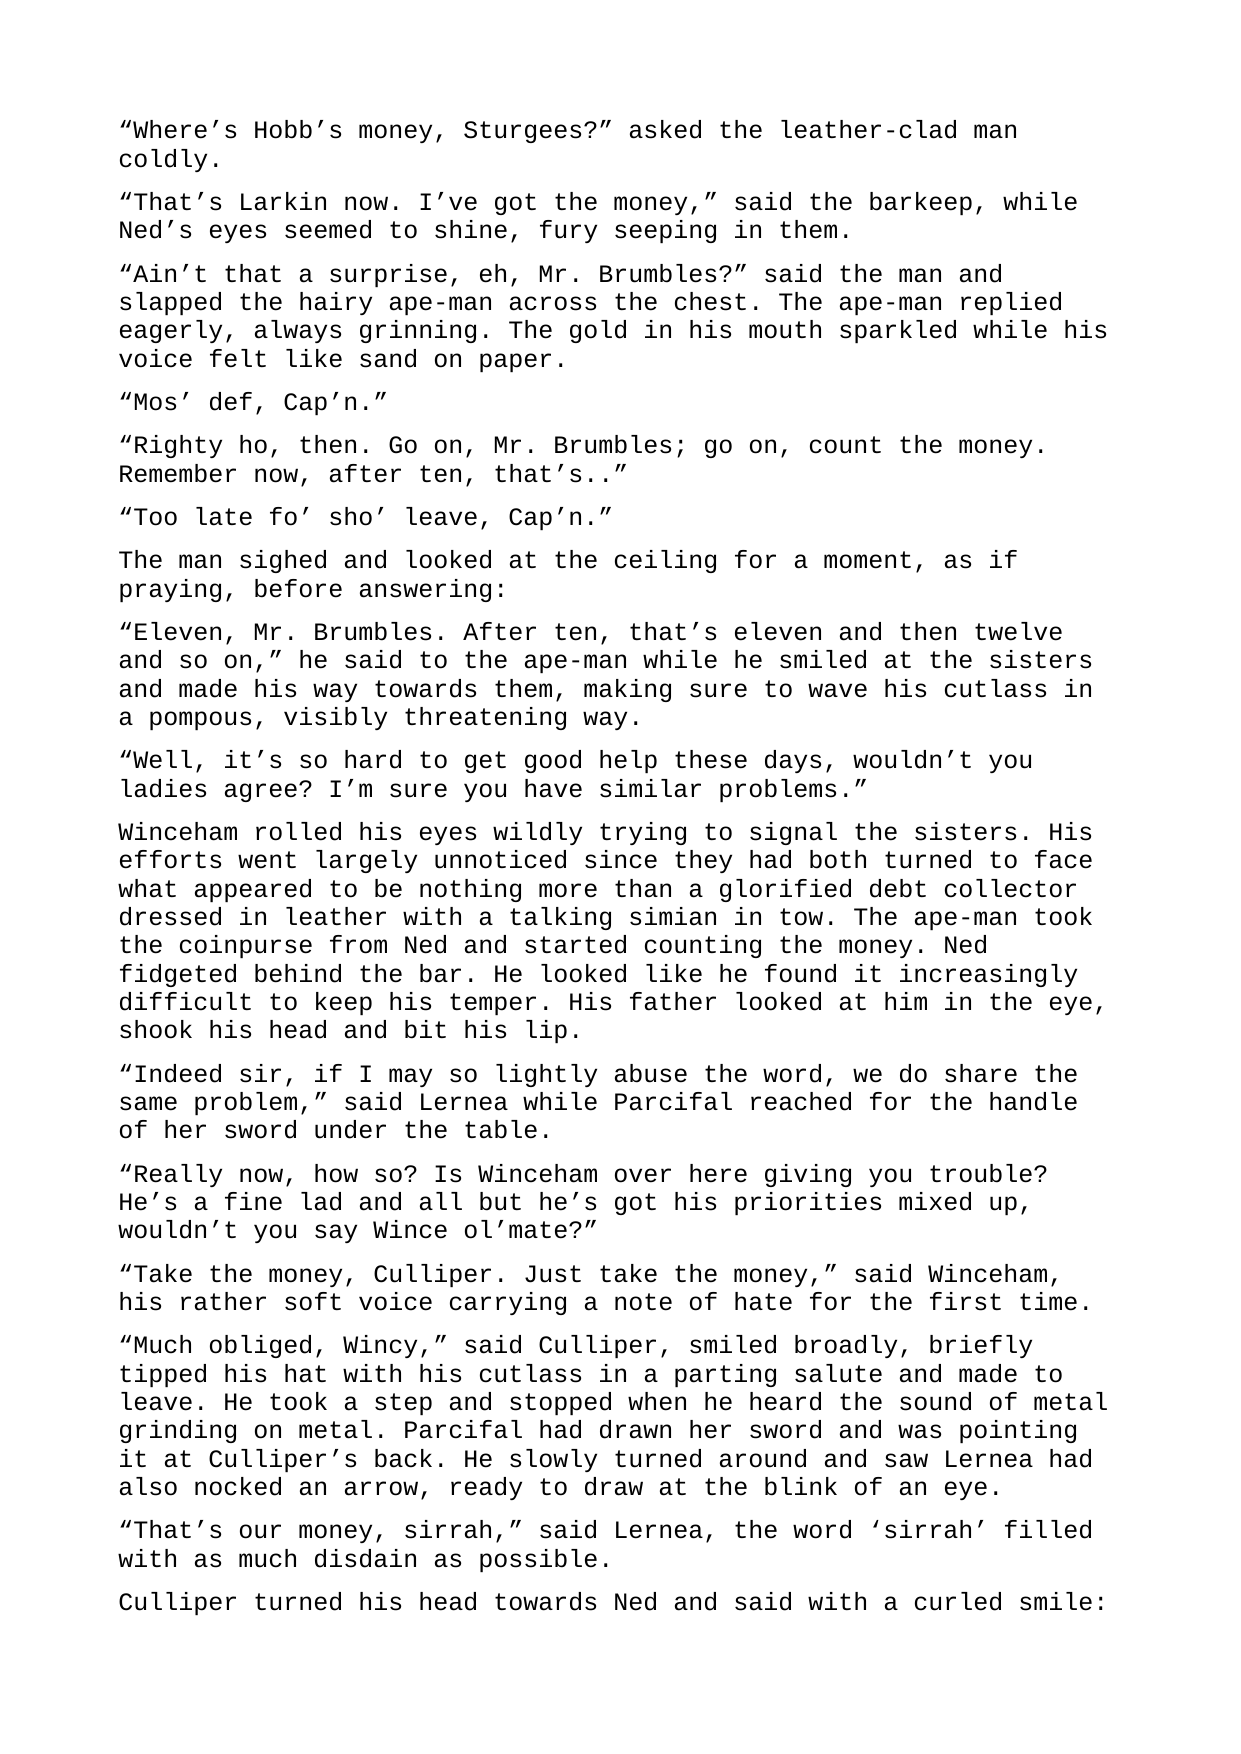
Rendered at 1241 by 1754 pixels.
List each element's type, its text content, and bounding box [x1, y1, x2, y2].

text “That’s our money, sirrah,” said Lernea, the word ‘sirrah’ filled with as much disdain as possible. [118, 1518, 1122, 1575]
text “Where’s Hobb’s money, Sturgees?” asked the leather-clad man coldly. [118, 118, 1122, 175]
text Winceham rolled his eyes wildly trying to signal the sisters. His efforts went largely unnoticed since they had both turned to face what appeared to be nothing more than a glorified debt collector dressed in leather with a talking simian in tow. The ape-man took the coinpurse from Ned and started counting the money. Ned fidgeted behind the bar. He looked like he found it increasingly difficult to keep his temper. His father looked at him in the eye, shook his head and bit his lip. [118, 820, 1122, 1046]
text “That’s Larkin now. I’ve got the money,” said the barkeep, while Ned’s eyes seemed to shine, fury seeping in them. [118, 190, 1122, 246]
text “Righty ho, then. Go on, Mr. Brumbles; go on, count the money. Remember now, after ten, that’s..” [118, 433, 1122, 490]
text “Mos’ def, Cap’n.” [118, 390, 1122, 418]
text “Indeed sir, if I may so lightly abuse the word, we do share the same problem,” said Lernea while Parcifal reached for the handle of her sword under the table. [118, 1061, 1122, 1146]
text “Really now, how so? Is Winceham over here giving you trouble? He’s a fine lad and all but he’s got his priorities mixed up, wouldn’t you say Wince ol’mate?” [118, 1161, 1122, 1246]
text “Too late fo’ sho’ leave, Cap’n.” [118, 505, 1122, 533]
text Culliper turned his head towards Ned and said with a curled smile: [118, 1590, 1122, 1618]
text “Take the money, Culliper. Just take the money,” said Winceham, his rather soft voice carrying a note of hate for the first time. [118, 1261, 1122, 1318]
text “Well, it’s so hard to get good help these days, wouldn’t you ladies agree? I’m sure you have similar problems.” [118, 748, 1122, 805]
text “Eleven, Mr. Brumbles. After ten, that’s eleven and then twelve and so on,” he said to the ape-man while he smiled at the sisters and made his way towards them, making sure to wave his cutlass in a pompous, visibly threatening way. [118, 620, 1122, 733]
text “Much obliged, Wincy,” said Culliper, smiled broadly, briefly tipped his hat with his cutlass in a parting salute and made to leave. He took a step and stopped when he heard the sound of metal grinding on metal. Parcifal had drawn her sword and was pointing it at Culliper’s back. He slowly turned around and saw Lernea had also nocked an arrow, ready to draw at the blink of an eye. [118, 1333, 1122, 1503]
text “Ain’t that a surprise, eh, Mr. Brumbles?” said the man and slapped the hairy ape-man across the chest. The ape-man replied eagerly, always grinning. The gold in his mouth sparkled while his voice felt like sand on paper. [118, 261, 1122, 375]
text The man sighed and looked at the ceiling for a moment, as if praying, before answering: [118, 548, 1122, 605]
